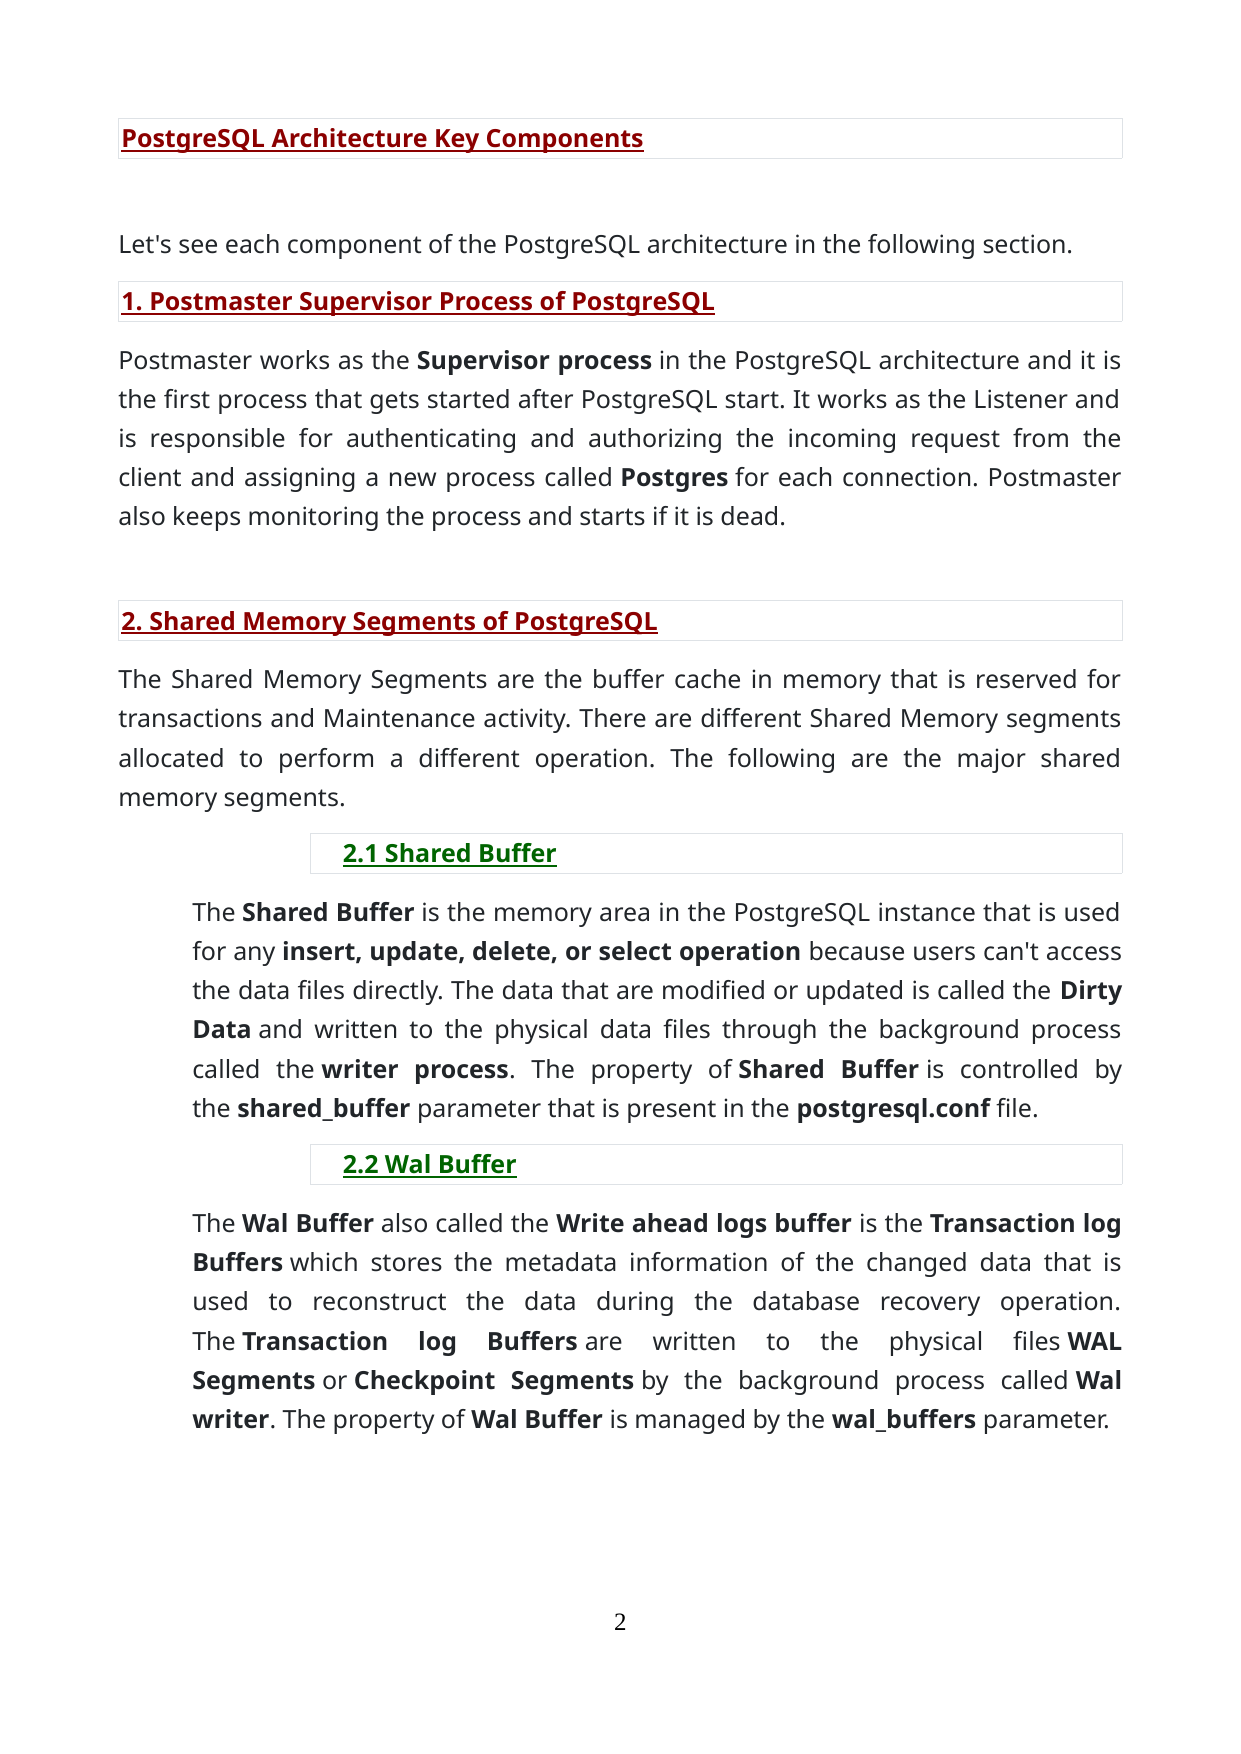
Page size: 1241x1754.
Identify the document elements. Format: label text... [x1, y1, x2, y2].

subtitle PostgreSQL Architecture Key Components [119, 119, 1122, 158]
text The Shared Memory Segments are the buffer cache in memory that is reserved for transactions and Maintenance activity. There are different Shared Memory segments allocated to perform a different operation. The following are the major shared memory segments. [118, 662, 1122, 813]
list The Wal Buffer also called the Write ahead logs buffer is the Transaction log Buffers which stores the metadata information of the changed data that is used to reconstruct the data during the database recovery operation. The Transaction log Buffers are written to the physical files WAL Segments or Checkpoint Segments by the background process called Wal writer. The property of Wal Buffer is managed by the wal_buffers parameter. [118, 1206, 1122, 1436]
subtitle 2. Shared Memory Segments of PostgreSQL [119, 601, 1122, 640]
subtitle 2.1 Shared Buffer [311, 834, 1122, 873]
subtitle 1. Postmaster Supervisor Process of PostgreSQL [119, 282, 1122, 321]
text Let's see each component of the PostgreSQL architecture in the following section. [118, 227, 1122, 261]
list The Shared Buffer is the memory area in the PostgreSQL instance that is used for any insert, update, delete, or select operation because users can't access the data files directly. The data that are modified or updated is called the Dirty Data and written to the physical data files through the background process called the writer process. The property of Shared Buffer is controlled by the shared_buffer parameter that is present in the postgresql.conf file. [118, 894, 1122, 1124]
text Postmaster works as the Supervisor process in the PostgreSQL architecture and it is the first process that gets started after PostgreSQL start. It works as the Listener and is responsible for authenticating and authorizing the incoming request from the client and assigning a new process called Postgres for each connection. Postmaster also keeps monitoring the process and starts if it is dead. [118, 342, 1122, 533]
subtitle 2.2 Wal Buffer [311, 1145, 1122, 1184]
